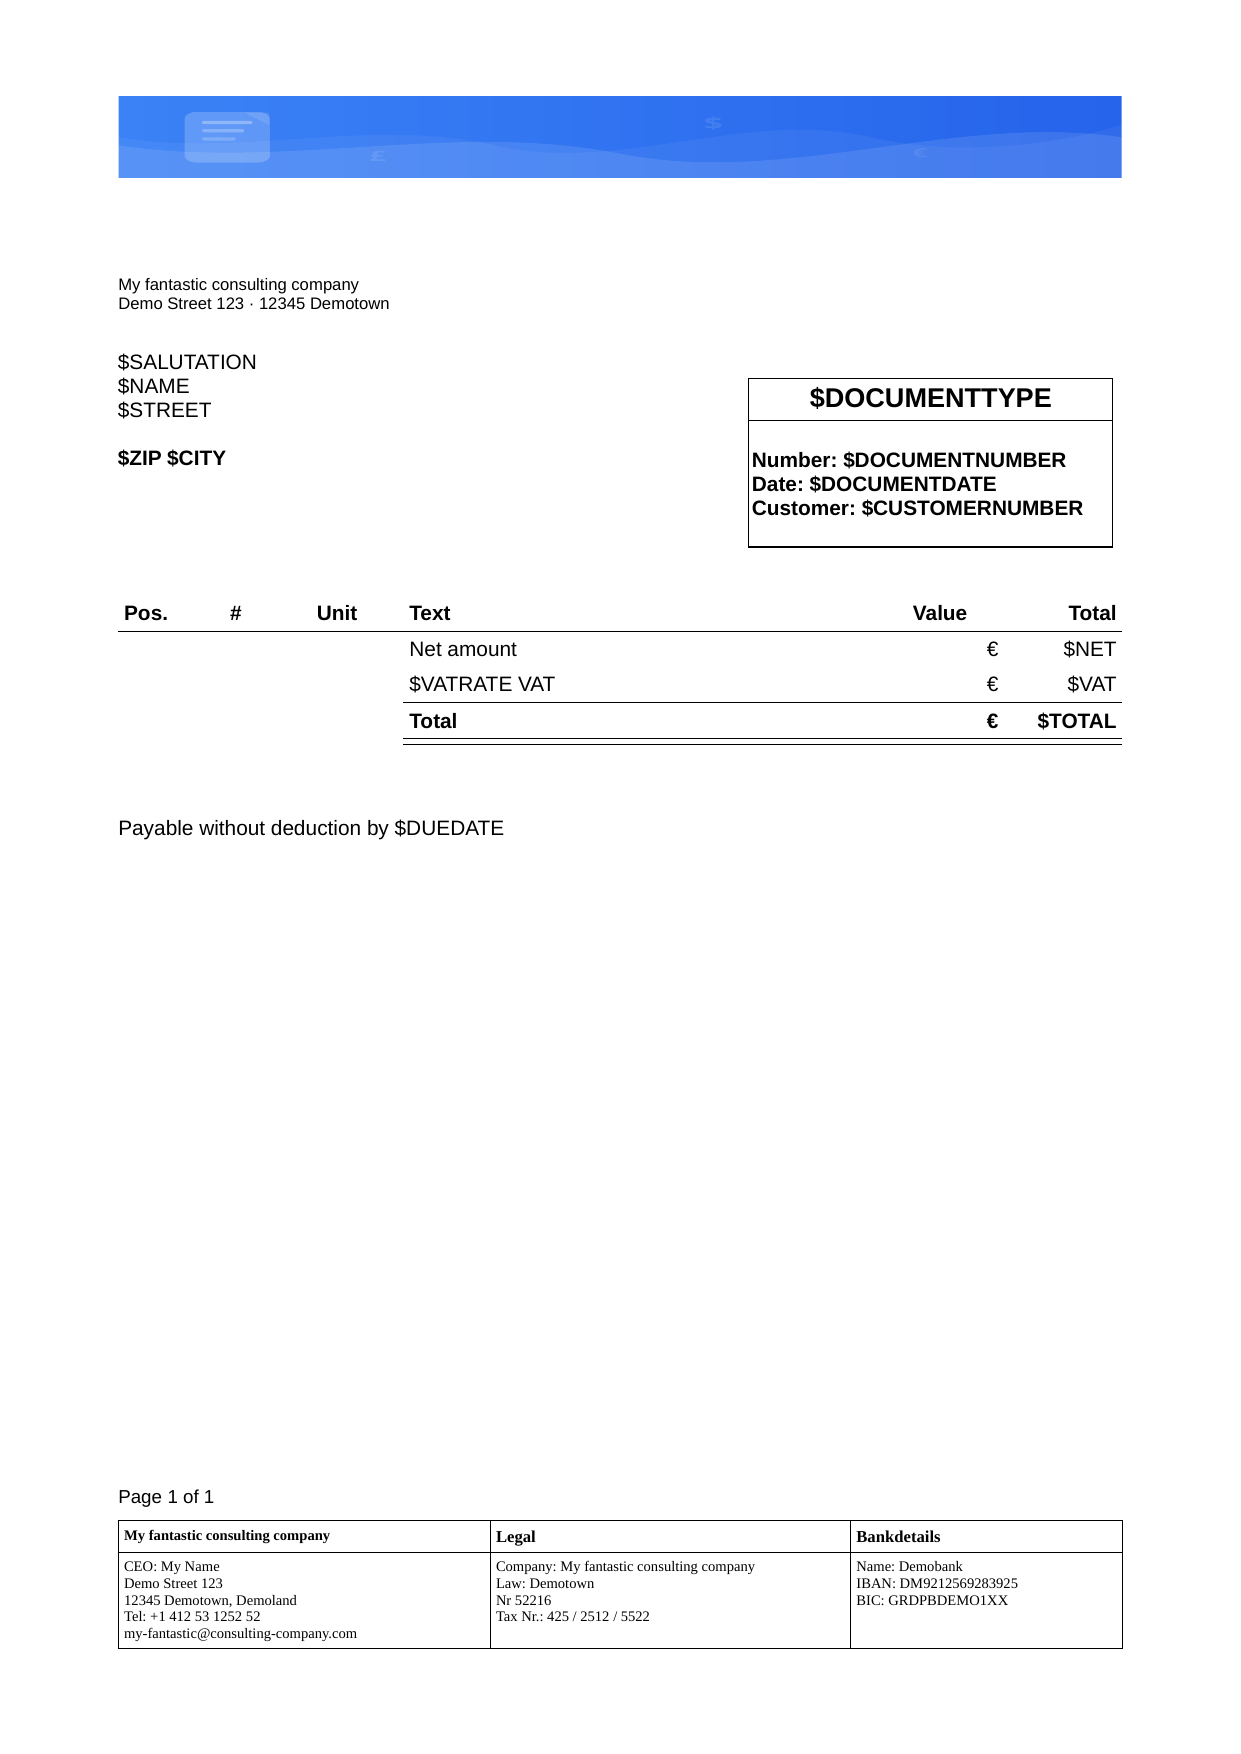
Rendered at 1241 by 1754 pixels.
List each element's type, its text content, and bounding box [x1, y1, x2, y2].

table_header Unit [311, 595, 403, 631]
text My fantastic consulting company [118, 274, 1122, 293]
table_cell Net amount [403, 632, 907, 666]
table_cell [311, 666, 403, 702]
text $NAME [118, 373, 452, 397]
table_cell [311, 632, 403, 666]
table_header Total [1004, 595, 1122, 631]
table_cell [118, 702, 224, 738]
table_cell [118, 666, 224, 702]
table_cell [224, 666, 311, 702]
text Payable without deduction by $DUEDATE [118, 816, 1122, 839]
table_cell [118, 632, 224, 666]
table_header # [224, 595, 311, 631]
text Demo Street 123 · 12345 Demotown [118, 293, 1122, 313]
table_header Value [907, 595, 1004, 631]
table_cell $NET [1004, 632, 1122, 666]
text $ZIP $CITY [118, 445, 452, 469]
table_cell $VAT [1004, 666, 1122, 702]
table_cell [224, 632, 311, 666]
table_cell Number: $DOCUMENTNUMBER Date: $DOCUMENTDATE Customer: $CUSTOMERNUMBER [749, 421, 1112, 546]
table_cell [224, 702, 311, 738]
table_cell € [907, 666, 1004, 702]
table_header $DOCUMENTTYPE [749, 379, 1112, 420]
table_header Pos. [118, 595, 224, 631]
table_cell [311, 702, 403, 738]
table_cell € [907, 703, 1004, 738]
text $SALUTATION [118, 349, 452, 373]
table_cell $TOTAL [1004, 703, 1122, 738]
table_cell € [907, 632, 1004, 666]
table_cell Total [403, 703, 907, 738]
table_cell $VATRATE VAT [403, 666, 907, 702]
table_header Text [403, 595, 907, 631]
text $STREET [118, 397, 452, 421]
